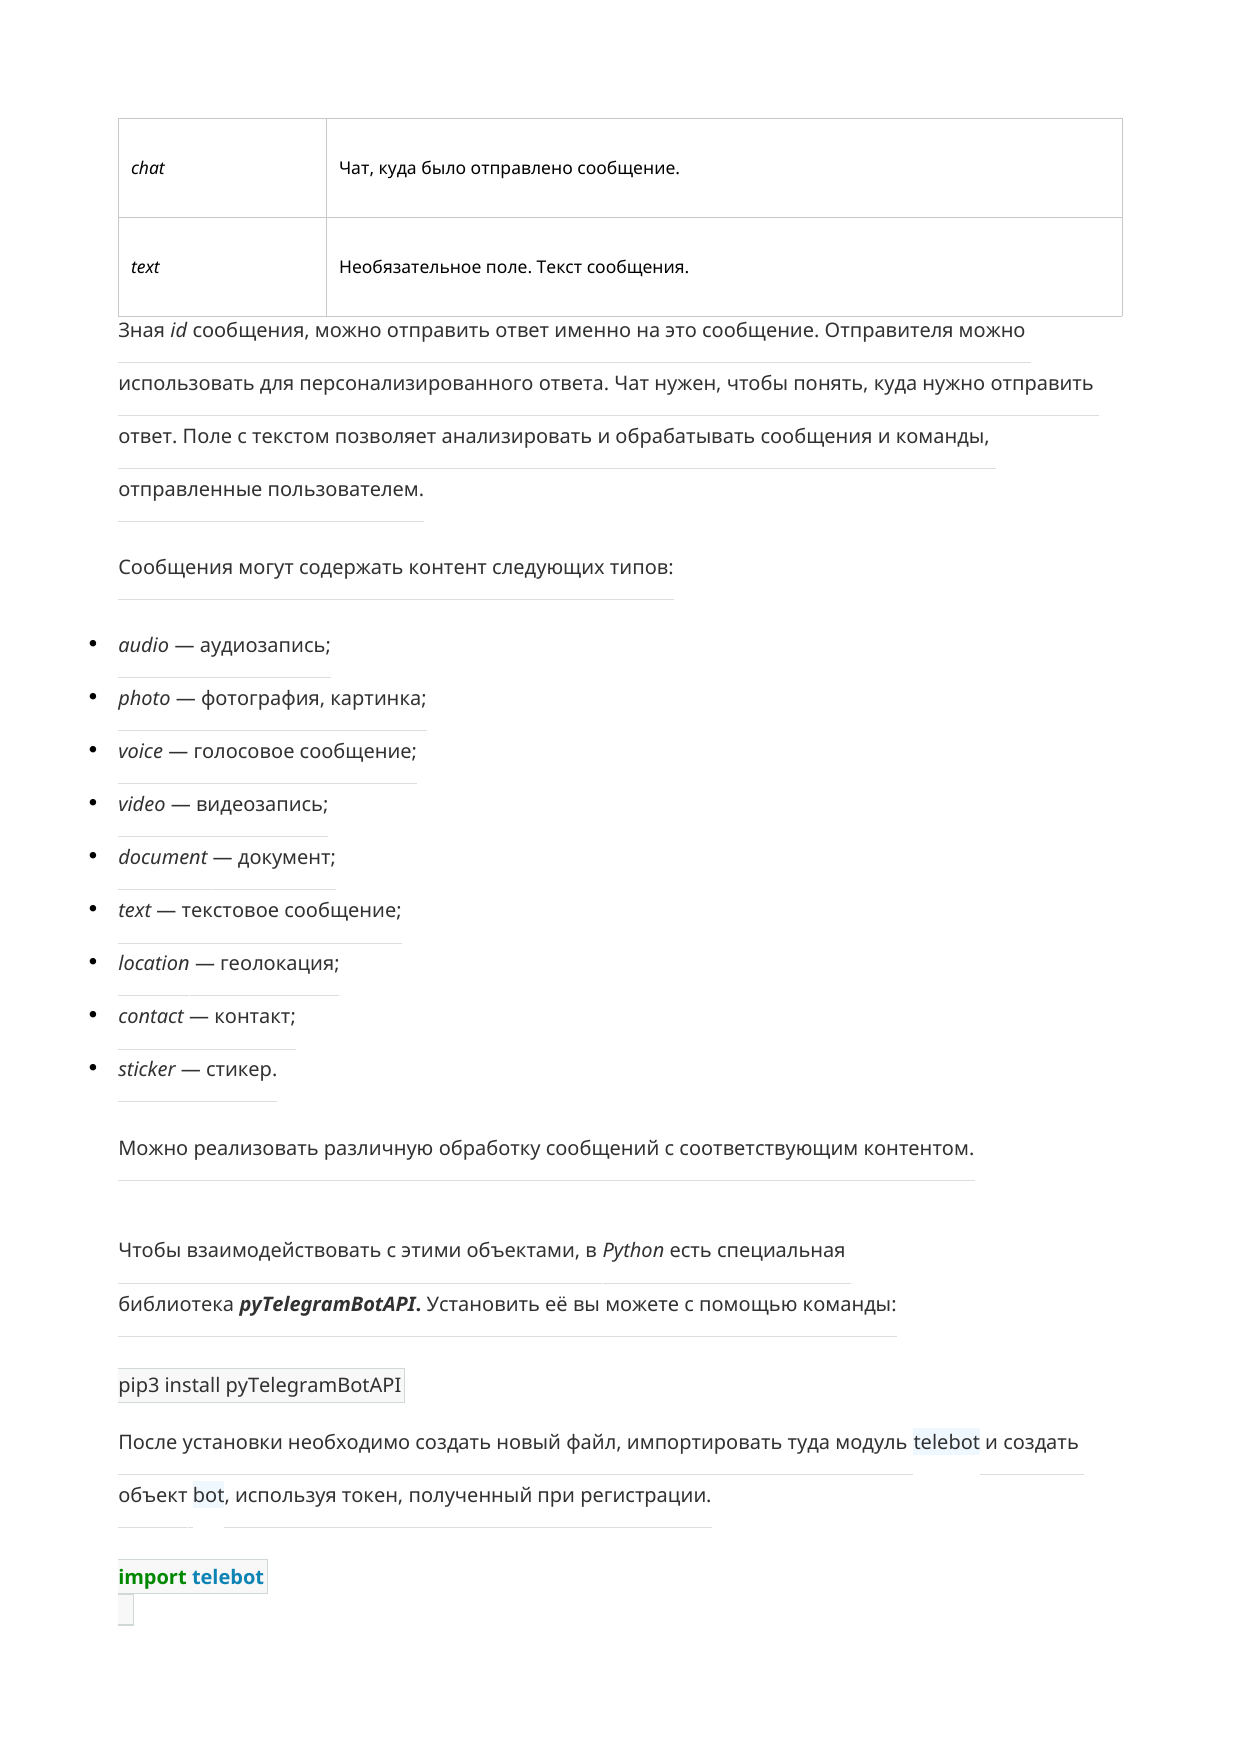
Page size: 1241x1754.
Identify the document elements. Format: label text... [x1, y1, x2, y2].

text [268, 1559, 1122, 1594]
list location — геолокация; [118, 949, 1122, 996]
list sticker — стикер. [118, 1056, 1122, 1102]
list voice — голосовое сообщение; [118, 737, 1122, 783]
text После установки необходимо создать новый файл, импортировать туда модуль telebot и создать объект bot, используя токен, полученный при регистрации. [118, 1428, 1122, 1527]
text Можно реализовать различную обработку сообщений с соответствующим контентом. [118, 1133, 1122, 1180]
text [405, 1368, 1122, 1403]
table_cell Чат, куда было отправлено сообщение. [327, 119, 1122, 217]
list video — видеозапись; [118, 790, 1122, 837]
list audio — аудиозапись; [118, 631, 1122, 677]
list text — текстовое сообщение; [118, 896, 1122, 943]
text Чтобы взаимодействовать с этими объектами, в Python есть специальная библиотека pyTelegramBotAPI. Установить её вы можете с помощью команды: [118, 1237, 1122, 1336]
table_cell chat [119, 119, 326, 217]
text Зная id сообщения, можно отправить ответ именно на это сообщение. Отправителя можно использовать для персонализированного ответа. Чат нужен, чтобы понять, куда нужно отправить ответ. Поле с текстом позволяет анализировать и обрабатывать сообщения и команды, отправленные пользователем. [118, 317, 1122, 521]
list document — документ; [118, 843, 1122, 889]
text Сообщения могут содержать контент следующих типов: [118, 553, 1122, 599]
table_cell Необязательное поле. Текст сообщения. [327, 218, 1122, 316]
table_cell text [119, 218, 326, 316]
list contact — контакт; [118, 1002, 1122, 1049]
text import telebot [118, 1560, 267, 1593]
list photo — фотография, картинка; [118, 684, 1122, 731]
text pip3 install pyTelegramBotAPI [118, 1369, 404, 1402]
